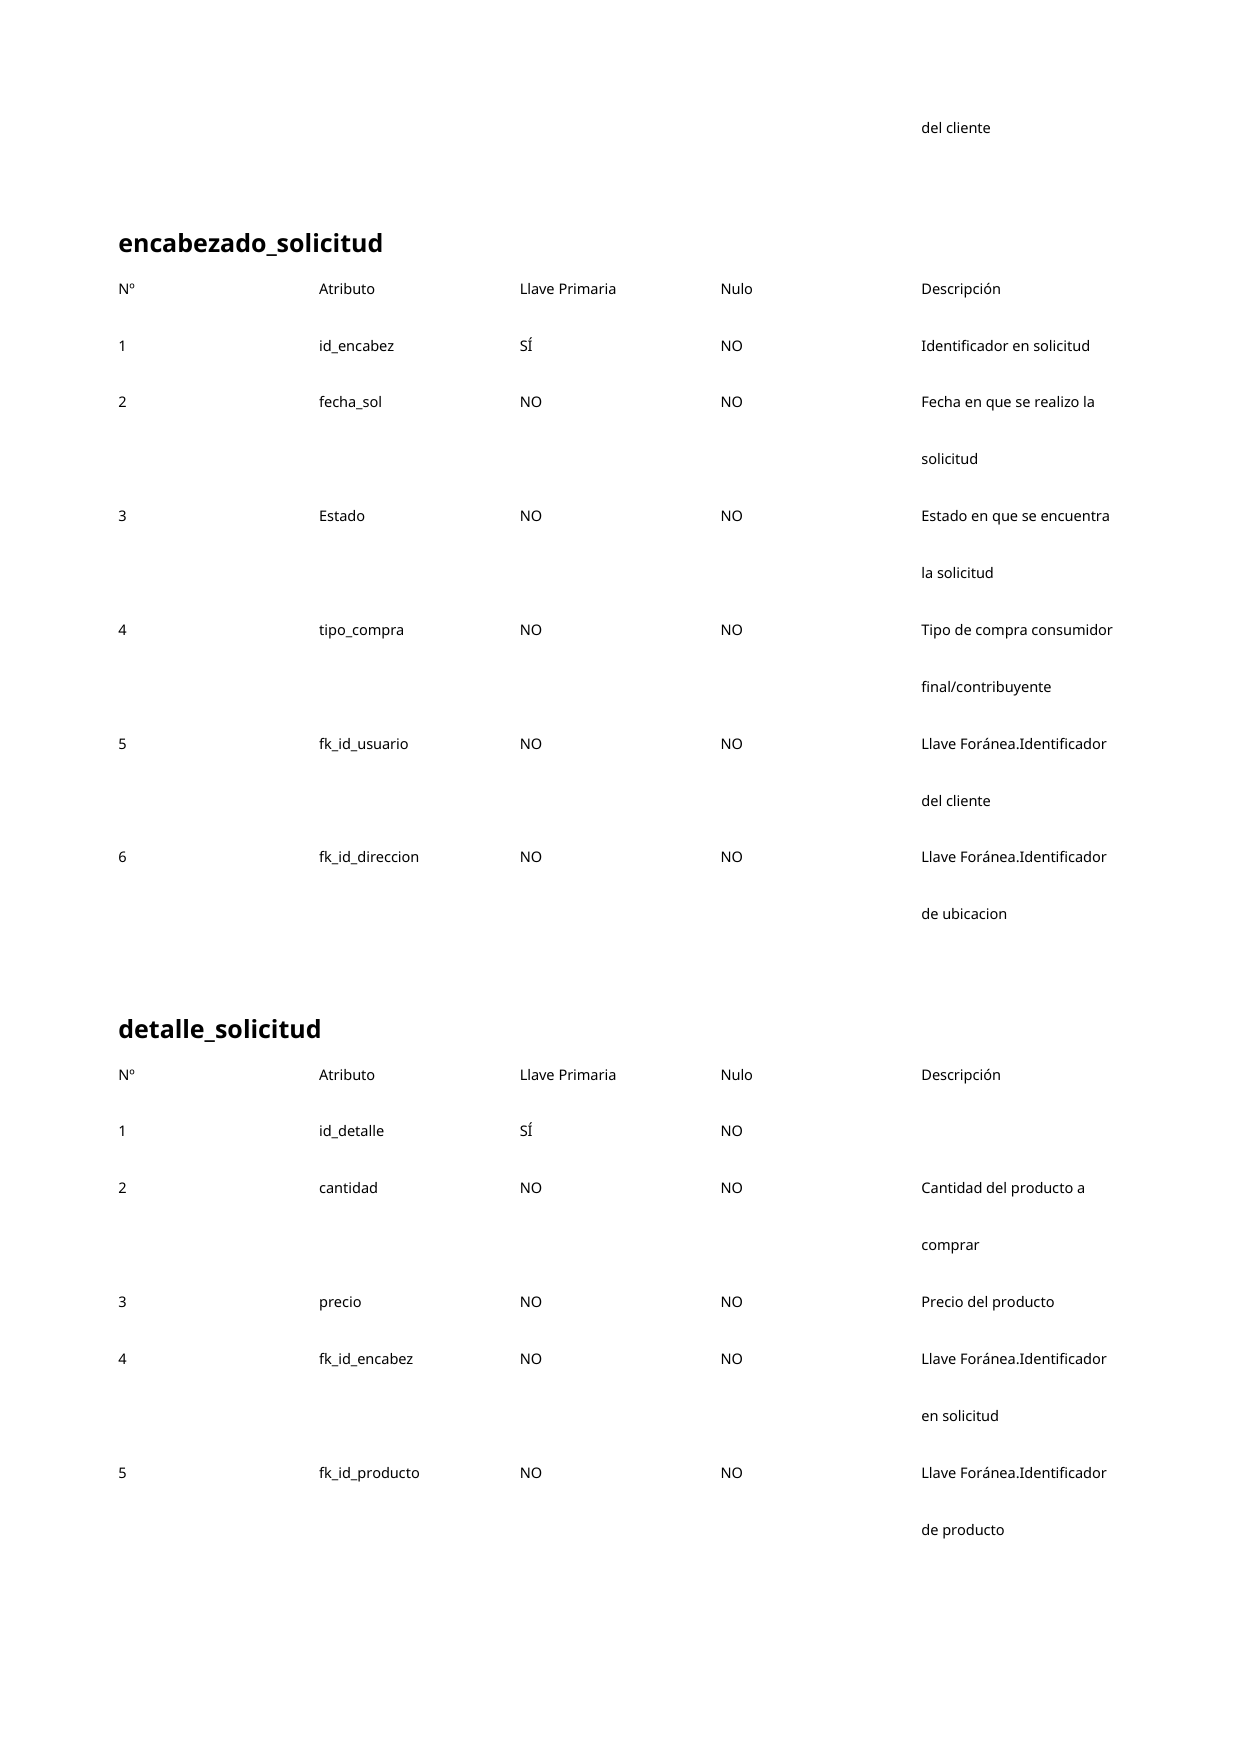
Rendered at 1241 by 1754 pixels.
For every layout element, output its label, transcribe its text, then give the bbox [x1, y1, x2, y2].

table_cell NO [720, 392, 921, 506]
table_cell fecha_sol [319, 392, 519, 506]
table_cell 6 [118, 847, 319, 961]
table_cell Estado en que se encuentra la solicitud [921, 506, 1122, 620]
table_cell SÍ [520, 335, 720, 392]
table_header Nulo [720, 1064, 921, 1121]
table_cell NO [720, 1121, 921, 1178]
table_cell NO [720, 1463, 921, 1576]
text encabezado_solicitud [118, 226, 1122, 260]
table_cell NO [720, 1292, 921, 1349]
table_cell [720, 118, 921, 175]
table_header Atributo [319, 1064, 519, 1121]
table_cell [921, 1121, 1122, 1178]
table_cell Tipo de compra consumidor final/contribuyente [921, 620, 1122, 733]
table_cell 3 [118, 506, 319, 620]
table_cell fk_id_direccion [319, 847, 519, 961]
table_cell NO [520, 1292, 720, 1349]
table_cell SÍ [520, 1121, 720, 1178]
table_cell Llave Foránea.Identificador de producto [921, 1463, 1122, 1576]
table_cell NO [520, 847, 720, 961]
table_cell NO [720, 335, 921, 392]
table_cell NO [720, 734, 921, 847]
table_cell Llave Foránea.Identificador en solicitud [921, 1349, 1122, 1462]
table_cell id_detalle [319, 1121, 519, 1178]
table_cell 1 [118, 335, 319, 392]
table_cell NO [520, 1463, 720, 1576]
table_cell NO [720, 847, 921, 961]
table_cell Llave Foránea.Identificador de ubicacion [921, 847, 1122, 961]
table_cell 4 [118, 620, 319, 733]
table_cell Estado [319, 506, 519, 620]
table_cell Cantidad del producto a comprar [921, 1178, 1122, 1292]
table_cell NO [720, 1349, 921, 1462]
table_cell fk_id_usuario [319, 734, 519, 847]
table_header Descripción [921, 279, 1122, 335]
table_cell NO [720, 506, 921, 620]
table_cell NO [520, 1349, 720, 1462]
table_header Descripción [921, 1064, 1122, 1121]
table_cell tipo_compra [319, 620, 519, 733]
table_cell NO [520, 392, 720, 506]
table_cell NO [720, 1178, 921, 1292]
table_cell id_encabez [319, 335, 519, 392]
table_cell 1 [118, 1121, 319, 1178]
table_header Nº [118, 1064, 319, 1121]
table_cell fk_id_encabez [319, 1349, 519, 1462]
table_cell cantidad [319, 1178, 519, 1292]
table_cell NO [520, 734, 720, 847]
table_cell precio [319, 1292, 519, 1349]
table_cell Precio del producto [921, 1292, 1122, 1349]
table_header Nulo [720, 279, 921, 335]
table_cell NO [520, 1178, 720, 1292]
table_cell Identificador en solicitud [921, 335, 1122, 392]
table_cell 5 [118, 1463, 319, 1576]
table_cell del cliente [921, 118, 1122, 175]
table_header Llave Primaria [520, 1064, 720, 1121]
table_cell 3 [118, 1292, 319, 1349]
table_cell [319, 118, 519, 175]
table_header Atributo [319, 279, 519, 335]
table_cell NO [520, 506, 720, 620]
table_cell 2 [118, 1178, 319, 1292]
table_cell Llave Foránea.Identificador del cliente [921, 734, 1122, 847]
table_cell fk_id_producto [319, 1463, 519, 1576]
table_cell NO [520, 620, 720, 733]
text detalle_solicitud [118, 1012, 1122, 1046]
table_cell 4 [118, 1349, 319, 1462]
table_cell 5 [118, 734, 319, 847]
table_header Llave Primaria [520, 279, 720, 335]
table_header Nº [118, 279, 319, 335]
table_cell 2 [118, 392, 319, 506]
table_cell [118, 118, 319, 175]
table_cell NO [720, 620, 921, 733]
table_cell Fecha en que se realizo la solicitud [921, 392, 1122, 506]
table_cell [520, 118, 720, 175]
